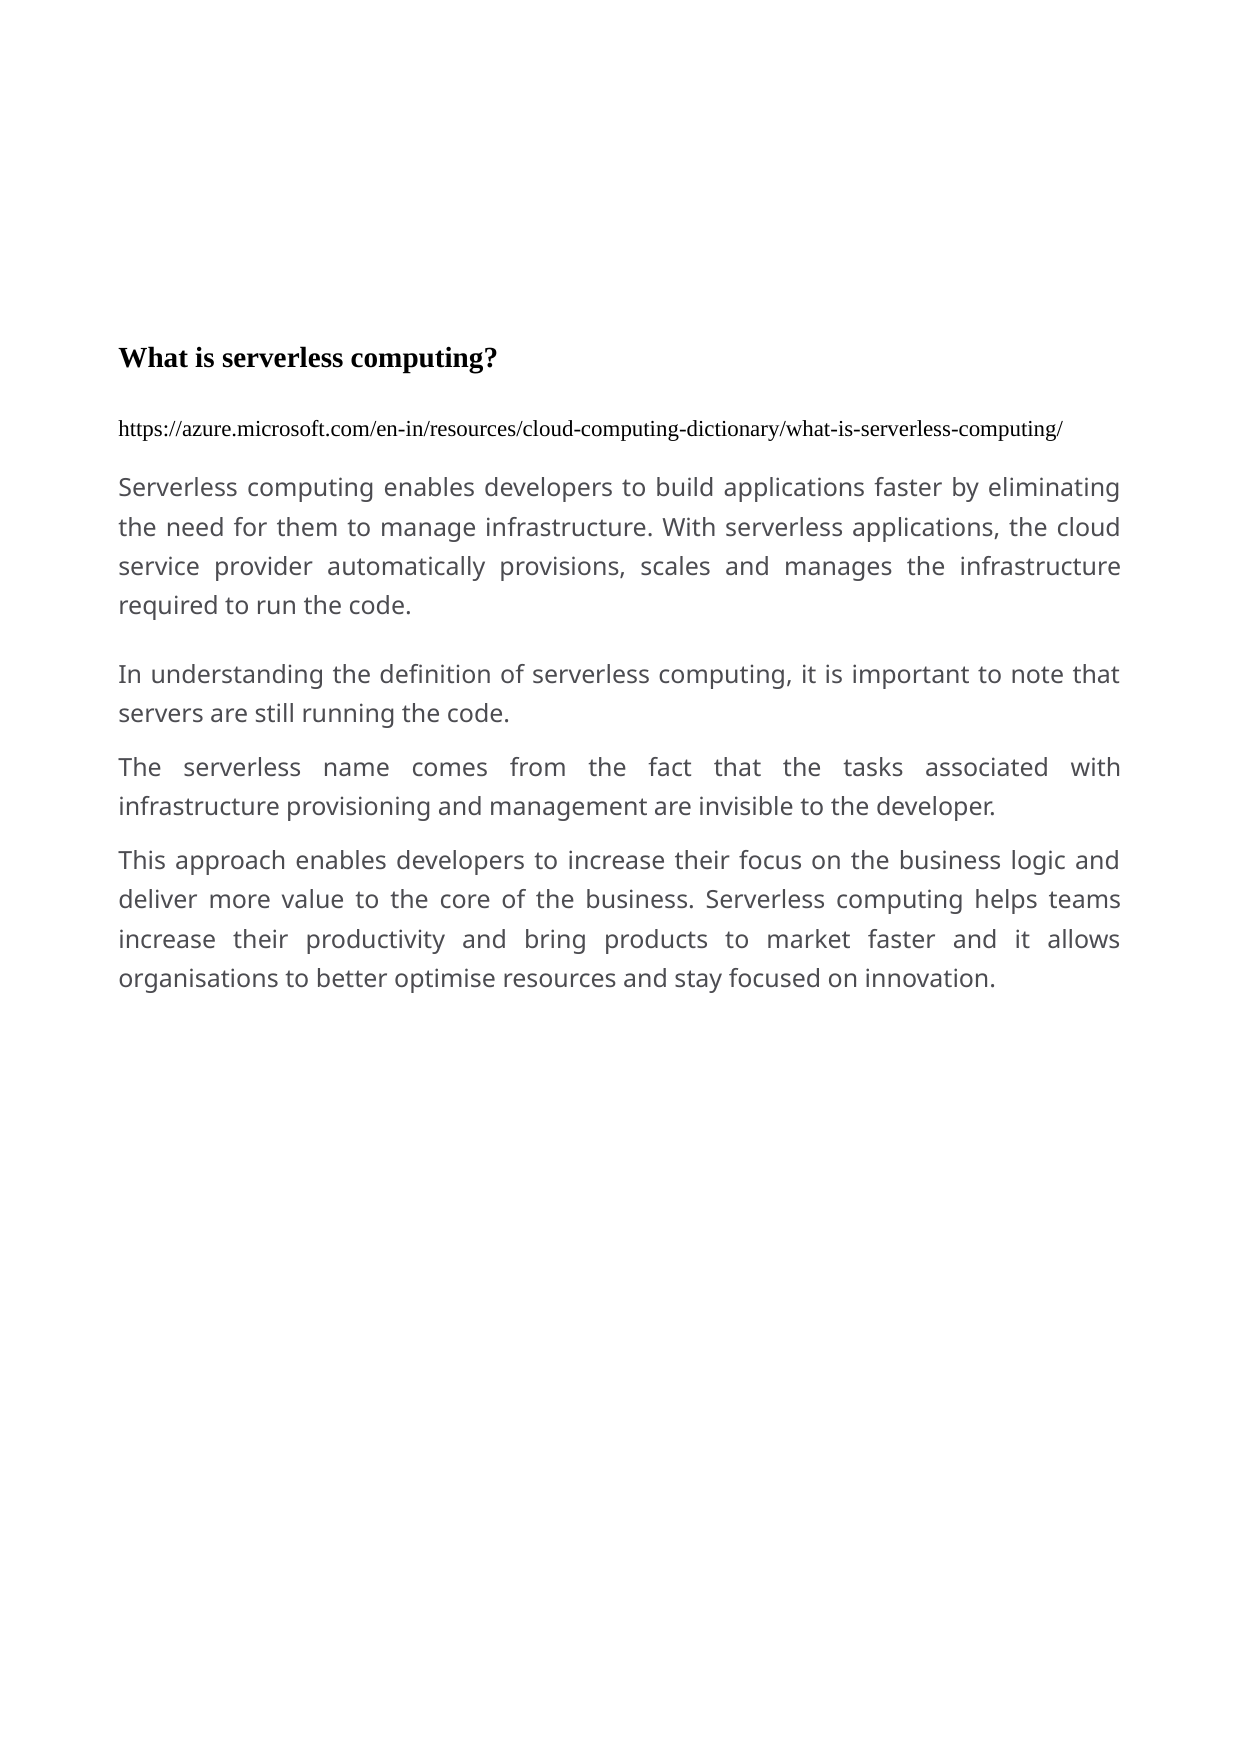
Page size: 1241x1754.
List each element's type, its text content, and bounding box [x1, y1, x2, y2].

text In understanding the definition of serverless computing, it is important to note that servers are still running the code. [118, 656, 1122, 729]
text Serverless computing enables developers to build applications faster by eliminating the need for them to manage infrastructure. With serverless applications, the cloud service provider automatically provisions, scales and manages the infrastructure required to run the code. [118, 470, 1122, 622]
subtitle What is serverless computing? [118, 340, 1122, 374]
text The serverless name comes from the fact that the tasks associated with infrastructure provisioning and management are invisible to the developer. [118, 750, 1122, 823]
text https://azure.microsoft.com/en-in/resources/cloud-computing-dictionary/what-is-serverless-computing/ [118, 415, 1122, 441]
text This approach enables developers to increase their focus on the business logic and deliver more value to the core of the business. Serverless computing helps teams increase their productivity and bring products to market faster and it allows organisations to better optimise resources and stay focused on innovation. [118, 843, 1122, 994]
